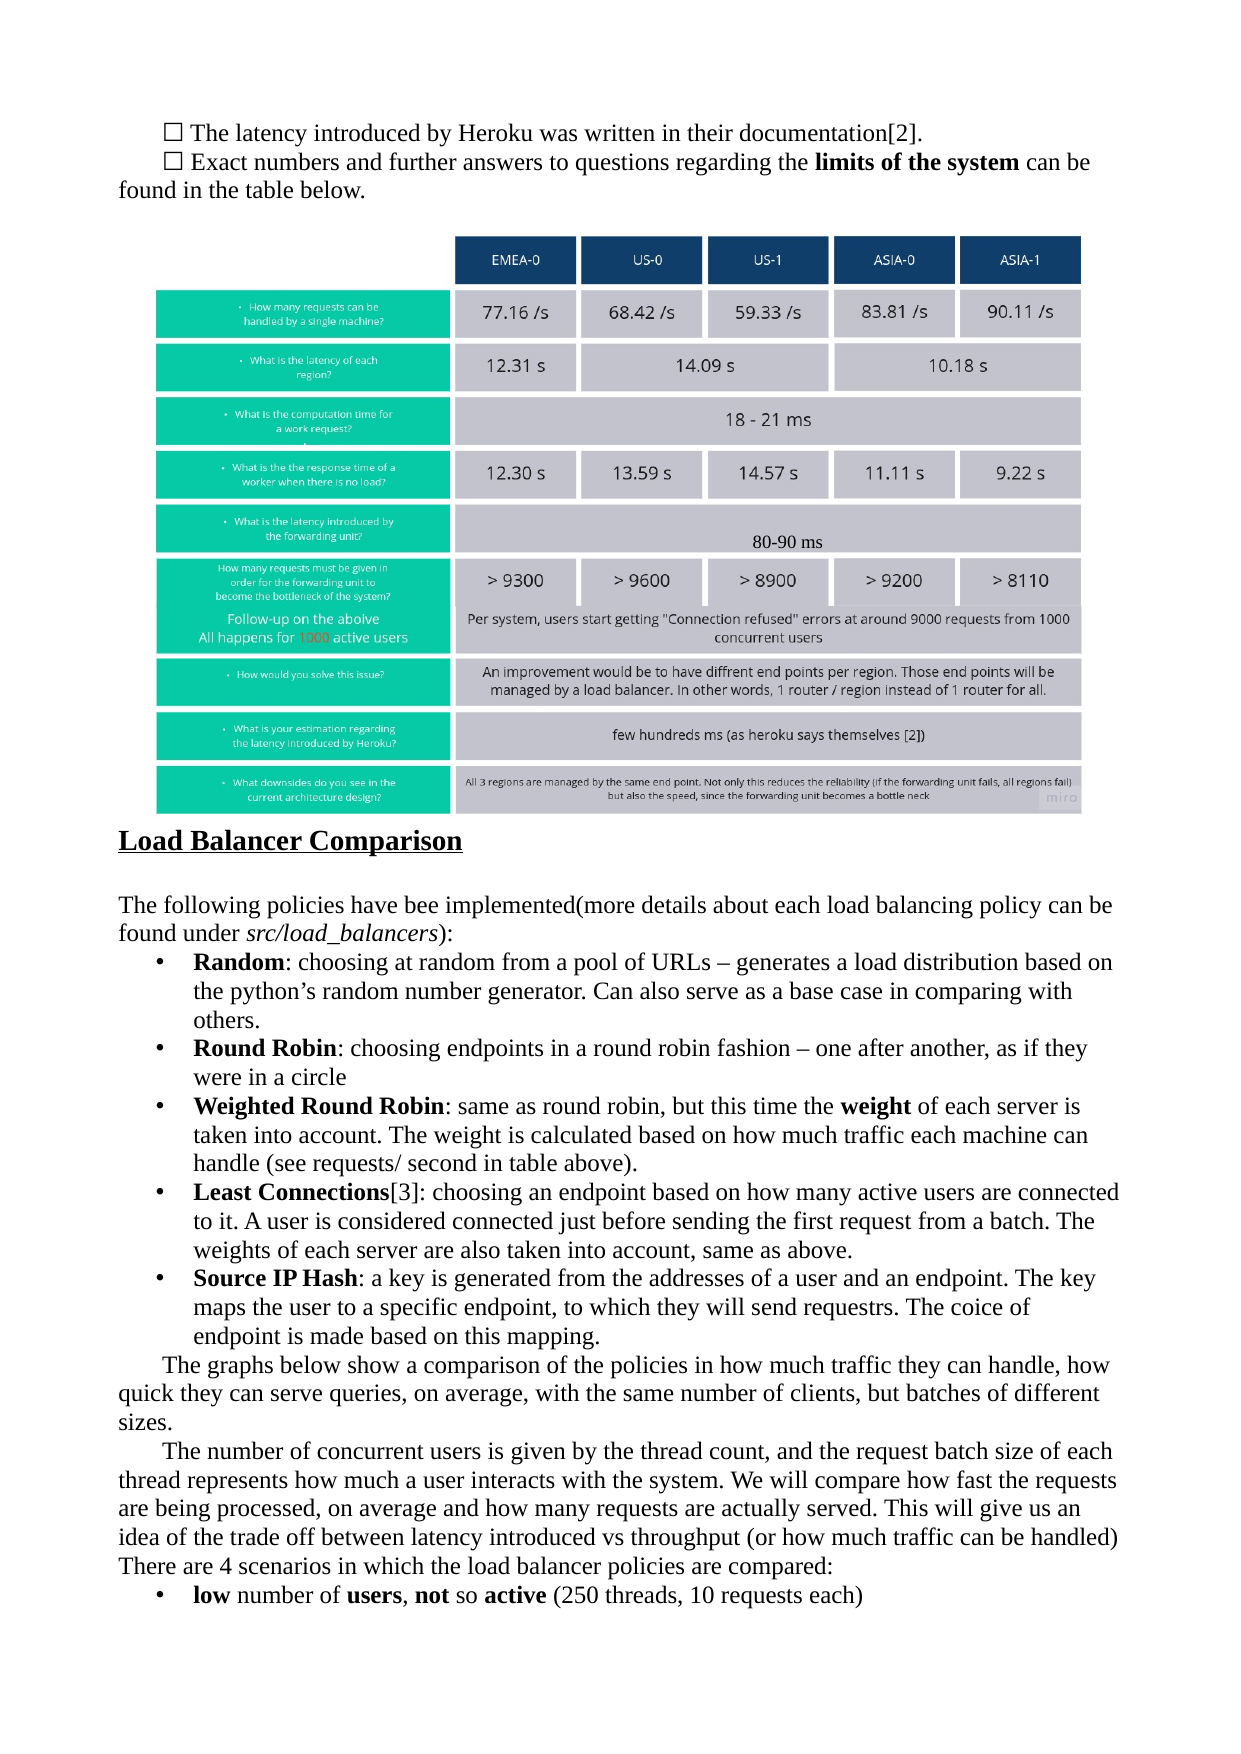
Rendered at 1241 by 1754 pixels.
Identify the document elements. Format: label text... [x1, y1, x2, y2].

text The following policies have bee implemented(more details about each load balancing policy can be found under src/load_balancers): [118, 890, 1122, 947]
text 80-90 ms [118, 521, 139, 554]
text The graphs below show a comparison of the policies in how much traffic they can handle, how quick they can serve queries, on average, with the same number of clients, but batches of different sizes. [118, 1350, 1122, 1436]
list low number of users, not so active (250 threads, 10 requests each) [156, 1580, 1122, 1608]
text 80-90 ms [1099, 521, 1122, 554]
list Source IP Hash: a key is generated from the addresses of a user and an endpoint. The key maps the user to a specific endpoint, to which they will send requestrs. The coice of endpoint is made based on this mapping. [156, 1263, 1122, 1350]
list Weighted Round Robin: same as round robin, but this time the weight of each server is taken into account. The weight is calculated based on how much traffic each machine can handle (see requests/ second in table above). [156, 1091, 1122, 1177]
list Round Robin: choosing endpoints in a round robin fashion – one after another, as if they were in a circle [156, 1033, 1122, 1091]
list Random: choosing at random from a pool of URLs – generates a load distribution based on the python’s random number generator. Can also serve as a base case in comparing with others. [156, 947, 1122, 1033]
text There are 4 scenarios in which the load balancer policies are compared: [118, 1551, 1122, 1580]
picture [139, 221, 1099, 824]
list Least Connections[3]: choosing an endpoint based on how many active users are connected to it. A user is considered connected just before sending the first request from a batch. The weights of each server are also taken into account, same as above. [156, 1177, 1122, 1263]
text ☐ The latency introduced by Heroku was written in their documentation[2]. [118, 118, 1122, 147]
text The number of concurrent users is given by the thread count, and the request batch size of each thread represents how much a user interacts with the system. We will compare how fast the requests are being processed, on average and how many requests are actually served. This will give us an idea of the trade off between latency introduced vs throughput (or how much traffic can be handled) [118, 1436, 1122, 1551]
text ☐ Exact numbers and further answers to questions regarding the limits of the system can be found in the table below. [118, 147, 1122, 204]
text Load Balancer Comparison [118, 823, 1122, 856]
